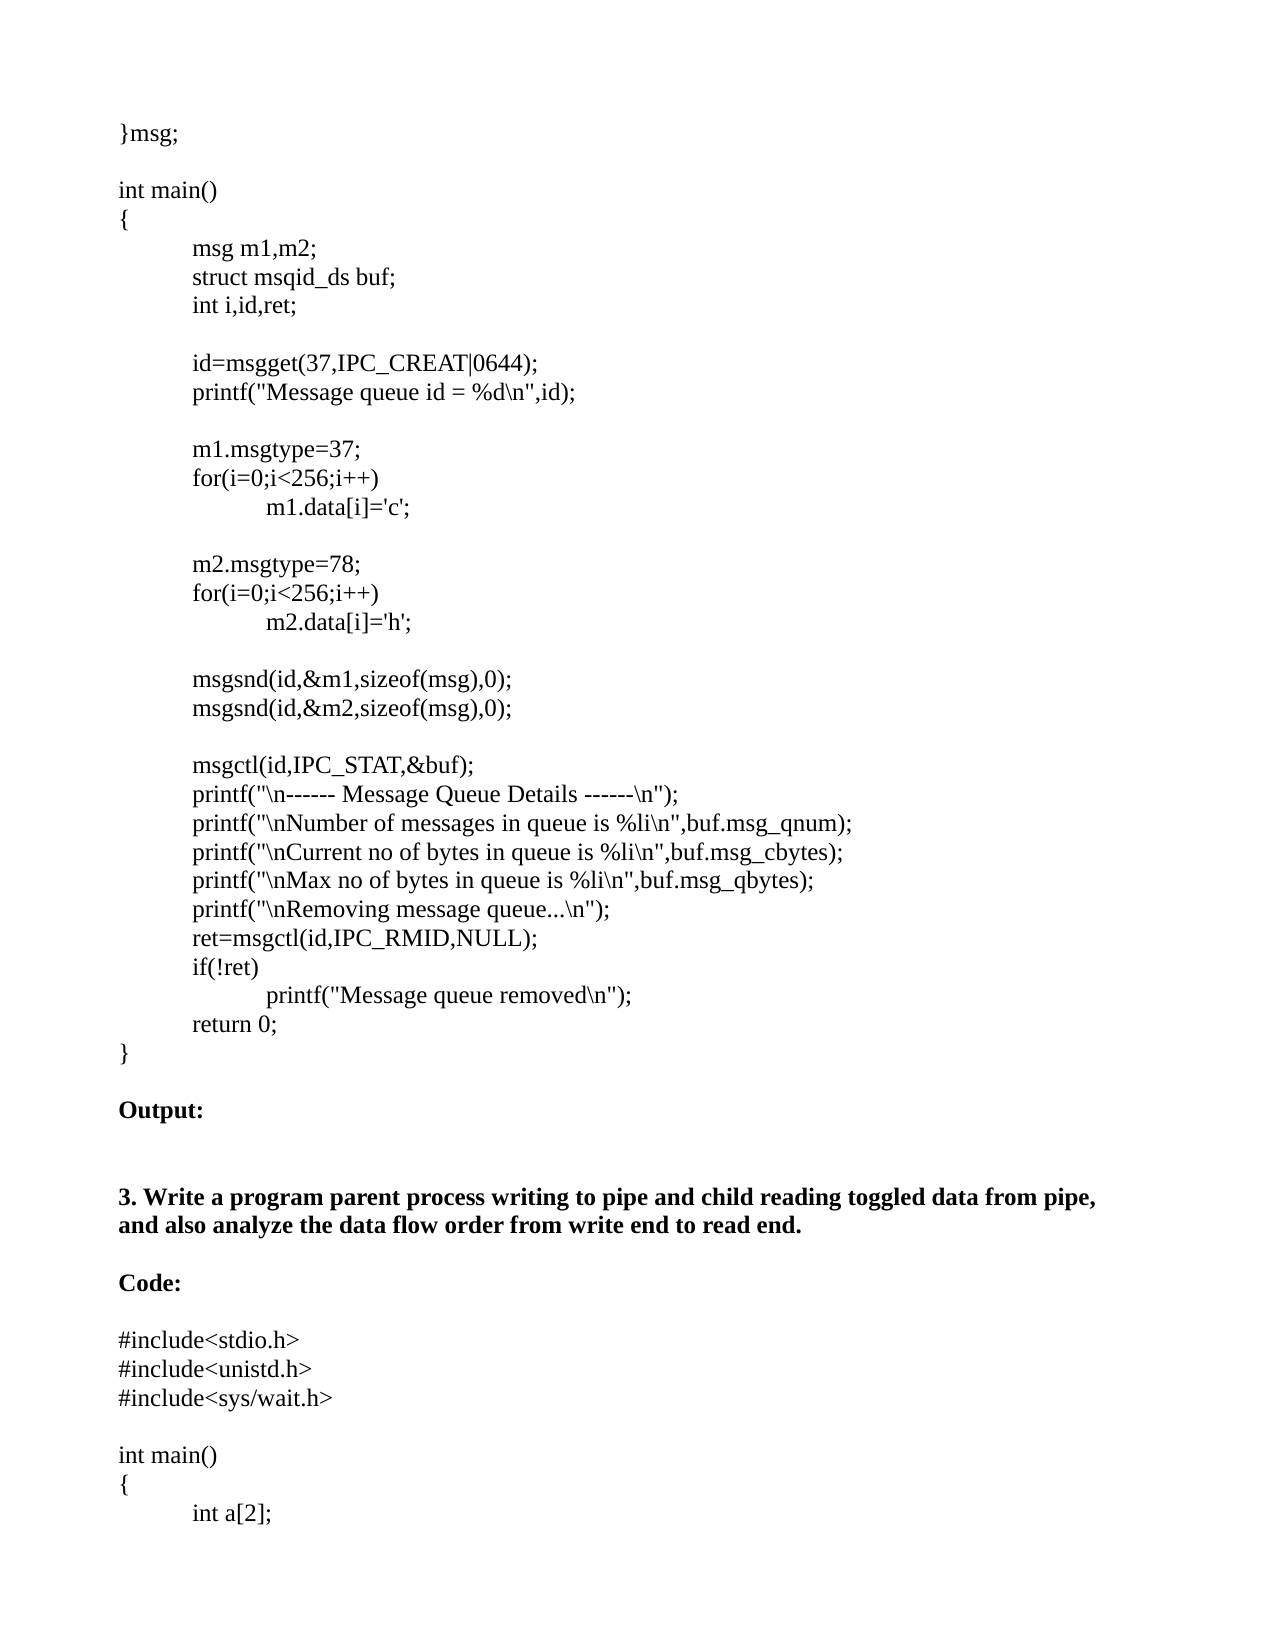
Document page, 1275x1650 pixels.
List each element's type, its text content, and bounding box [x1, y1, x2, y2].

text printf("\nCurrent no of bytes in queue is %li\n",buf.msg_cbytes); [118, 837, 1157, 866]
text 3. Write a program parent process writing to pipe and child reading toggled data from pipe, [118, 1182, 1157, 1211]
text { [118, 1469, 1157, 1498]
text #include<stdio.h> [118, 1326, 1157, 1354]
text return 0; [118, 1009, 1157, 1038]
text id=msgget(37,IPC_CREAT|0644); [118, 348, 1157, 377]
text if(!ret) [118, 952, 1157, 981]
text m1.data[i]='c'; [118, 492, 1157, 521]
text msgctl(id,IPC_STAT,&buf); [118, 751, 1157, 779]
text int main() [118, 1441, 1157, 1469]
text for(i=0;i<256;i++) [118, 578, 1157, 607]
text printf("\nRemoving message queue...\n"); [118, 894, 1157, 923]
text Code: [118, 1268, 1157, 1297]
text m2.data[i]='h'; [118, 607, 1157, 636]
text m1.msgtype=37; [118, 434, 1157, 463]
text }msg; [118, 118, 1157, 147]
text #include<sys/wait.h> [118, 1383, 1157, 1412]
text msg m1,m2; [118, 233, 1157, 262]
text for(i=0;i<256;i++) [118, 463, 1157, 492]
text msgsnd(id,&m2,sizeof(msg),0); [118, 693, 1157, 722]
text printf("Message queue id = %d\n",id); [118, 377, 1157, 406]
text printf("\nNumber of messages in queue is %li\n",buf.msg_qnum); [118, 808, 1157, 837]
text } [118, 1038, 1157, 1067]
text and also analyze the data flow order from write end to read end. [118, 1211, 1157, 1239]
text { [118, 204, 1157, 233]
text int main() [118, 176, 1157, 204]
text int i,id,ret; [118, 291, 1157, 319]
text #include<unistd.h> [118, 1354, 1157, 1383]
text printf("\nMax no of bytes in queue is %li\n",buf.msg_qbytes); [118, 866, 1157, 894]
text printf("Message queue removed\n"); [118, 981, 1157, 1009]
text ret=msgctl(id,IPC_RMID,NULL); [118, 923, 1157, 952]
text int a[2]; [118, 1498, 1157, 1527]
text struct msqid_ds buf; [118, 262, 1157, 291]
text msgsnd(id,&m1,sizeof(msg),0); [118, 664, 1157, 693]
text m2.msgtype=78; [118, 549, 1157, 578]
text Output: [118, 1096, 1157, 1124]
text printf("\n------ Message Queue Details ------\n"); [118, 779, 1157, 808]
